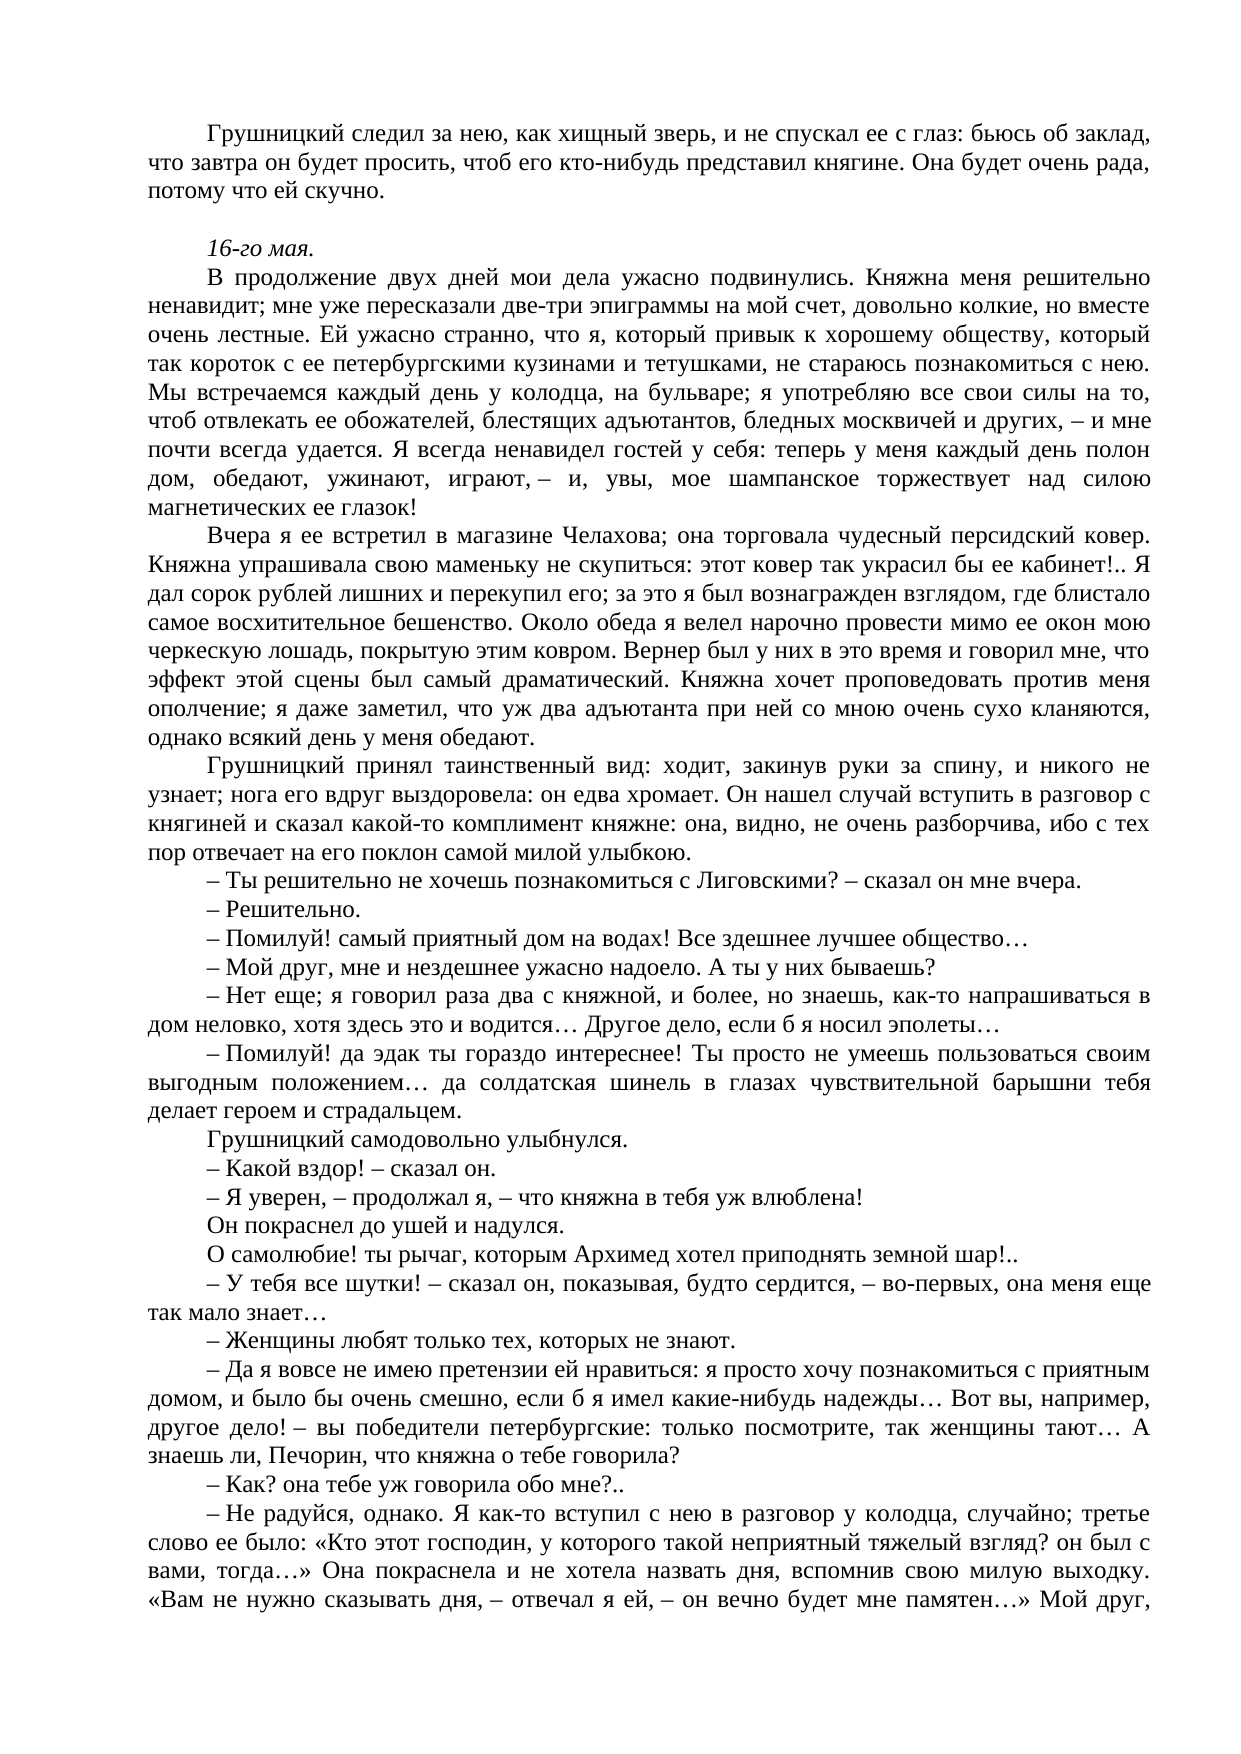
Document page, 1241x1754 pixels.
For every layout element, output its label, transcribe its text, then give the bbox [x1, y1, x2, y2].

text Грушницкий самодовольно улыбнулся. [148, 1124, 1152, 1153]
text – Мой друг, мне и нездешнее ужасно надоело. А ты у них бываешь? [148, 952, 1152, 981]
text – Ты решительно не хочешь познакомиться с Лиговскими? – сказал он мне вчера. [148, 866, 1152, 894]
text – Помилуй! да эдак ты гораздо интереснее! Ты просто не умеешь пользоваться своим выгодным положением… да солдатская шинель в глазах чувствительной барышни тебя делает героем и страдальцем. [148, 1038, 1152, 1124]
text – У тебя все шутки! – сказал он, показывая, будто сердится, – во-первых, она меня еще так мало знает… [148, 1268, 1152, 1326]
text – Нет еще; я говорил раза два с княжной, и более, но знаешь, как-то напрашиваться в дом неловко, хотя здесь это и водится… Другое дело, если б я носил эполеты… [148, 981, 1152, 1038]
text О самолюбие! ты рычаг, которым Архимед хотел приподнять земной шар!.. [148, 1239, 1152, 1268]
text – Да я вовсе не имею претензии ей нравиться: я просто хочу познакомиться с приятным домом, и было бы очень смешно, если б я имел какие-нибудь надежды… Вот вы, например, другое дело! – вы победители петербургские: только посмотрите, так женщины тают… А знаешь ли, Печорин, что княжна о тебе говорила? [148, 1354, 1152, 1469]
text – Не радуйся, однако. Я как-то вступил с нею в разговор у колодца, случайно; третье слово ее было: «Кто этот господин, у которого такой неприятный тяжелый взгляд? он был с вами, тогда…» Она покраснела и не хотела назвать дня, вспомнив свою милую выходку. «Вам не нужно сказывать дня, – отвечал я ей, – он вечно будет мне памятен…» Мой друг, [148, 1498, 1152, 1613]
text – Как? она тебе уж говорила обо мне?.. [148, 1469, 1152, 1498]
text – Какой вздор! – сказал он. [148, 1153, 1152, 1182]
text Грушницкий принял таинственный вид: ходит, закинув руки за спину, и никого не узнает; нога его вдруг выздоровела: он едва хромает. Он нашел случай вступить в разговор с княгиней и сказал какой-то комплимент княжне: она, видно, не очень разборчива, ибо с тех пор отвечает на его поклон самой милой улыбкою. [148, 751, 1152, 866]
text – Решительно. [148, 894, 1152, 923]
text – Я уверен, – продолжал я, – что княжна в тебя уж влюблена! [148, 1182, 1152, 1211]
text Грушницкий следил за нею, как хищный зверь, и не спускал ее с глаз: бьюсь об заклад, что завтра он будет просить, чтоб его кто-нибудь представил княгине. Она будет очень рада, потому что ей скучно. [148, 118, 1152, 204]
text Он покраснел до ушей и надулся. [148, 1211, 1152, 1239]
text – Помилуй! самый приятный дом на водах! Все здешнее лучшее общество… [148, 923, 1152, 952]
text 16-го мая. [148, 233, 1152, 262]
text – Женщины любят только тех, которых не знают. [148, 1326, 1152, 1354]
text Вчера я ее встретил в магазине Челахова; она торговала чудесный персидский ковер. Княжна упрашивала свою маменьку не скупиться: этот ковер так украсил бы ее кабинет!.. Я дал сорок рублей лишних и перекупил его; за это я был вознагражден взглядом, где блистало самое восхитительное бешенство. Около обеда я велел нарочно провести мимо ее окон мою черкескую лошадь, покрытую этим ковром. Вернер был у них в это время и говорил мне, что эффект этой сцены был самый драматический. Княжна хочет проповедовать против меня ополчение; я даже заметил, что уж два адъютанта при ней со мною очень сухо кланяются, однако всякий день у меня обедают. [148, 521, 1152, 751]
text В продолжение двух дней мои дела ужасно подвинулись. Княжна меня решительно ненавидит; мне уже пересказали две-три эпиграммы на мой счет, довольно колкие, но вместе очень лестные. Ей ужасно странно, что я, который привык к хорошему обществу, который так короток с ее петербургскими кузинами и тетушками, не стараюсь познакомиться с нею. Мы встречаемся каждый день у колодца, на бульваре; я употребляю все свои силы на то, чтоб отвлекать ее обожателей, блестящих адъютантов, бледных москвичей и других, – и мне почти всегда удается. Я всегда ненавидел гостей у себя: теперь у меня каждый день полон дом, обедают, ужинают, играют, – и, увы, мое шампанское торжествует над силою магнетических ее глазок! [148, 262, 1152, 521]
